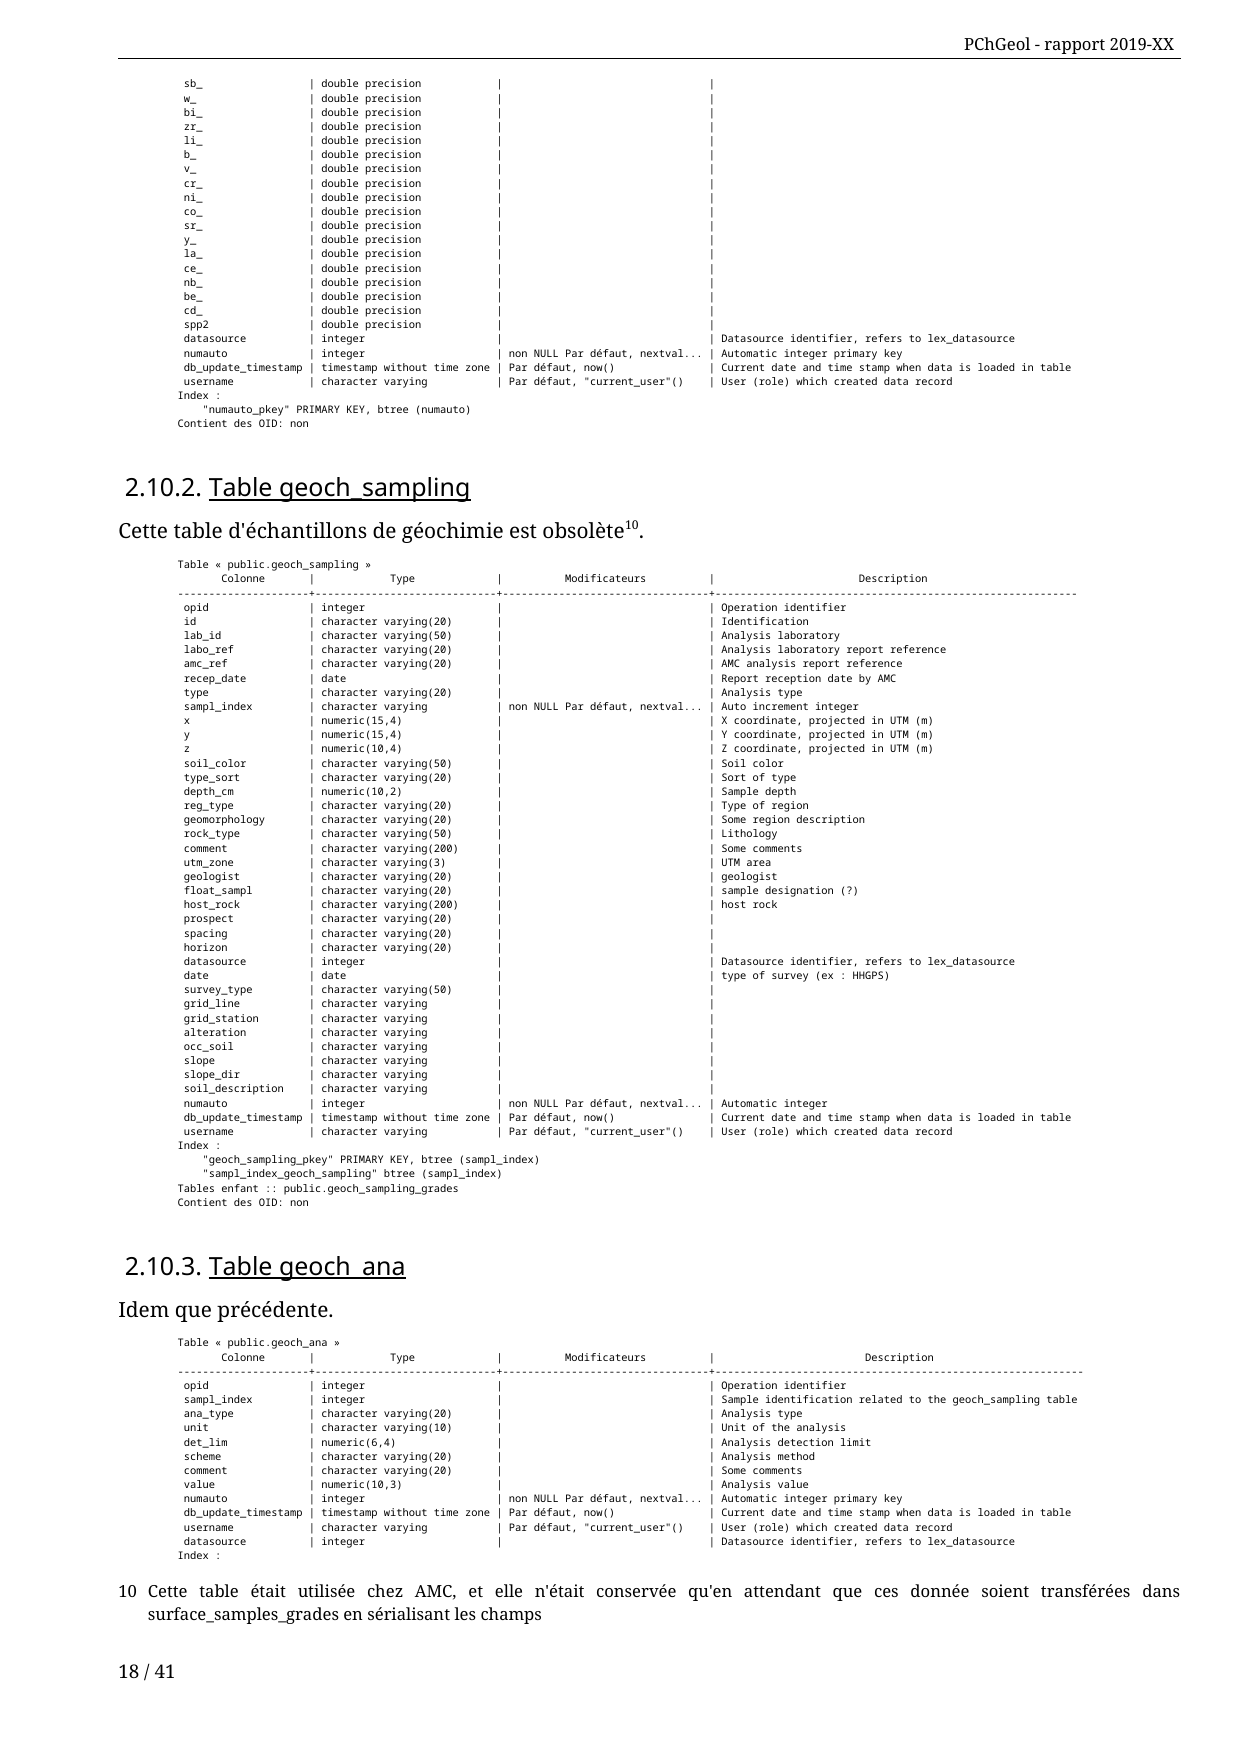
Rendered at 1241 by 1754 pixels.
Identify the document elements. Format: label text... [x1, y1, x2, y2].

text soil_description | character varying | | [177, 1082, 1181, 1096]
text "geoch_sampling_pkey" PRIMARY KEY, btree (sampl_index) [177, 1152, 1181, 1167]
text Contient des OID: non [177, 1195, 1181, 1209]
text Tables enfant :: public.geoch_sampling_grades [177, 1181, 1181, 1195]
text horizon | character varying(20) | | [177, 940, 1181, 954]
text type | character varying(20) | | Analysis type [177, 685, 1181, 699]
text slope | character varying | | [177, 1053, 1181, 1067]
text opid | integer | | Operation identifier [177, 600, 1181, 614]
text spacing | character varying(20) | | [177, 926, 1181, 940]
text ana_type | character varying(20) | | Analysis type [177, 1407, 1181, 1421]
text rock_type | character varying(50) | | Lithology [177, 827, 1181, 841]
text det_lim | numeric(6,4) | | Analysis detection limit [177, 1435, 1181, 1449]
text cr_ | double precision | | [177, 176, 1181, 190]
text b_ | double precision | | [177, 148, 1181, 162]
text ---------------------+-----------------------------+---------------------------------+----------------------------------------------------------- [177, 1364, 1181, 1378]
text ni_ | double precision | | [177, 190, 1181, 204]
text sb_ | double precision | | [177, 77, 1181, 91]
text bi_ | double precision | | [177, 105, 1181, 119]
text Colonne | Type | Modificateurs | Description [177, 1350, 1181, 1364]
text Colonne | Type | Modificateurs | Description [177, 572, 1181, 586]
text grid_line | character varying | | [177, 997, 1181, 1011]
text reg_type | character varying(20) | | Type of region [177, 798, 1181, 812]
text occ_soil | character varying | | [177, 1039, 1181, 1053]
text sampl_index | character varying | non NULL Par défaut, nextval... | Auto increment integer [177, 699, 1181, 713]
text nb_ | double precision | | [177, 275, 1181, 289]
text Index : [177, 1548, 1181, 1562]
text geologist | character varying(20) | | geologist [177, 869, 1181, 883]
text recep_date | date | | Report reception date by AMC [177, 671, 1181, 685]
text Cette table d'échantillons de géochimie est obsolète. [118, 517, 1181, 545]
text survey_type | character varying(50) | | [177, 982, 1181, 997]
text utm_zone | character varying(3) | | UTM area [177, 855, 1181, 869]
text "sampl_index_geoch_sampling" btree (sampl_index) [177, 1167, 1181, 1181]
text sr_ | double precision | | [177, 218, 1181, 233]
text Index : [177, 1138, 1181, 1152]
text alteration | character varying | | [177, 1025, 1181, 1039]
text username | character varying | Par défaut, "current_user"() | User (role) which created data record [177, 374, 1181, 388]
text be_ | double precision | | [177, 289, 1181, 303]
text datasource | integer | | Datasource identifier, refers to lex_datasource [177, 954, 1181, 968]
text amc_ref | character varying(20) | | AMC analysis report reference [177, 657, 1181, 671]
text Table « public.geoch_sampling » [177, 557, 1181, 572]
text Table « public.geoch_ana » [177, 1336, 1181, 1350]
text Idem que précédente. [118, 1295, 1181, 1323]
text x | numeric(15,4) | | X coordinate, projected in UTM (m) [177, 713, 1181, 727]
text host_rock | character varying(200) | | host rock [177, 897, 1181, 912]
text lab_id | character varying(50) | | Analysis laboratory [177, 628, 1181, 642]
text la_ | double precision | | [177, 247, 1181, 261]
text slope_dir | character varying | | [177, 1067, 1181, 1082]
text comment | character varying(20) | | Some comments [177, 1463, 1181, 1477]
text "numauto_pkey" PRIMARY KEY, btree (numauto) [177, 403, 1181, 417]
subtitle Table geoch_ana [118, 1248, 1181, 1282]
text co_ | double precision | | [177, 204, 1181, 218]
text zr_ | double precision | | [177, 119, 1181, 133]
text Cette table était utilisée chez AMC, et elle n'était conservée qu'en attendant que ces donnée soient transférées dans surface_samples_grades en sérialisant les champs [118, 1580, 1181, 1625]
text depth_cm | numeric(10,2) | | Sample depth [177, 784, 1181, 798]
text ce_ | double precision | | [177, 261, 1181, 275]
text w_ | double precision | | [177, 91, 1181, 105]
text Contient des OID: non [177, 417, 1181, 431]
text y | numeric(15,4) | | Y coordinate, projected in UTM (m) [177, 727, 1181, 742]
text li_ | double precision | | [177, 133, 1181, 148]
text comment | character varying(200) | | Some comments [177, 841, 1181, 855]
text ---------------------+-----------------------------+---------------------------------+---------------------------------------------------------- [177, 586, 1181, 600]
text id | character varying(20) | | Identification [177, 614, 1181, 628]
text numauto | integer | non NULL Par défaut, nextval... | Automatic integer [177, 1096, 1181, 1110]
text Index : [177, 388, 1181, 403]
text username | character varying | Par défaut, "current_user"() | User (role) which created data record [177, 1520, 1181, 1534]
text prospect | character varying(20) | | [177, 912, 1181, 926]
subtitle Table geoch_sampling [118, 470, 1181, 504]
text numauto | integer | non NULL Par défaut, nextval... | Automatic integer primary key [177, 346, 1181, 360]
text opid | integer | | Operation identifier [177, 1378, 1181, 1392]
text value | numeric(10,3) | | Analysis value [177, 1477, 1181, 1492]
text numauto | integer | non NULL Par défaut, nextval... | Automatic integer primary key [177, 1492, 1181, 1506]
text scheme | character varying(20) | | Analysis method [177, 1449, 1181, 1463]
text datasource | integer | | Datasource identifier, refers to lex_datasource [177, 1534, 1181, 1548]
text z | numeric(10,4) | | Z coordinate, projected in UTM (m) [177, 742, 1181, 756]
text username | character varying | Par défaut, "current_user"() | User (role) which created data record [177, 1124, 1181, 1138]
text db_update_timestamp | timestamp without time zone | Par défaut, now() | Current date and time stamp when data is loaded in table [177, 1506, 1181, 1520]
text y_ | double precision | | [177, 233, 1181, 247]
text db_update_timestamp | timestamp without time zone | Par défaut, now() | Current date and time stamp when data is loaded in table [177, 1110, 1181, 1124]
text sampl_index | integer | | Sample identification related to the geoch_sampling table [177, 1392, 1181, 1407]
text datasource | integer | | Datasource identifier, refers to lex_datasource [177, 332, 1181, 346]
text float_sampl | character varying(20) | | sample designation (?) [177, 883, 1181, 897]
text geomorphology | character varying(20) | | Some region description [177, 812, 1181, 827]
text spp2 | double precision | | [177, 318, 1181, 332]
text soil_color | character varying(50) | | Soil color [177, 756, 1181, 770]
text type_sort | character varying(20) | | Sort of type [177, 770, 1181, 784]
text db_update_timestamp | timestamp without time zone | Par défaut, now() | Current date and time stamp when data is loaded in table [177, 360, 1181, 374]
text labo_ref | character varying(20) | | Analysis laboratory report reference [177, 642, 1181, 657]
text cd_ | double precision | | [177, 303, 1181, 318]
text grid_station | character varying | | [177, 1011, 1181, 1025]
text v_ | double precision | | [177, 162, 1181, 176]
text unit | character varying(10) | | Unit of the analysis [177, 1421, 1181, 1435]
text date | date | | type of survey (ex : HHGPS) [177, 968, 1181, 982]
